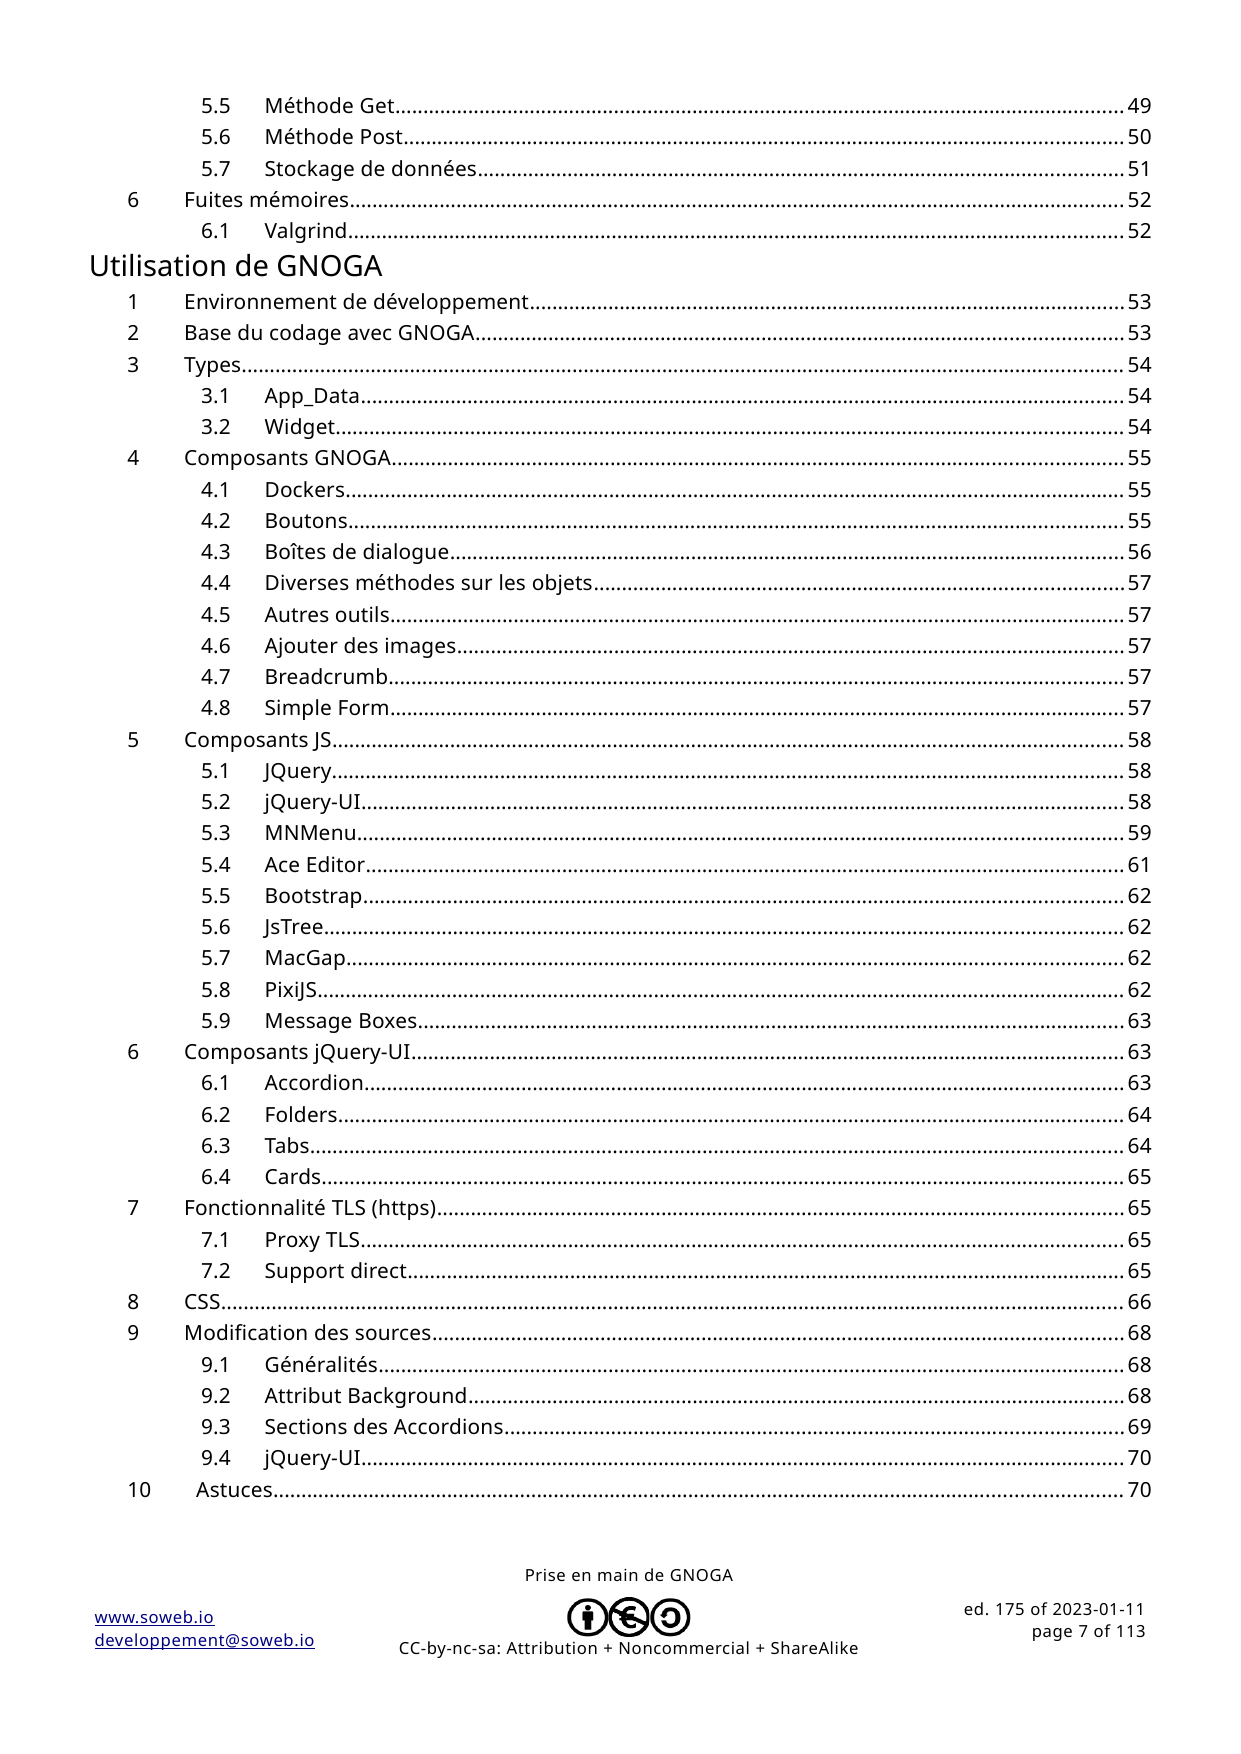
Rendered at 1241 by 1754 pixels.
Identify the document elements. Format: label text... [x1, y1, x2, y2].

text 5.7 MacGap 62 [201, 941, 1152, 972]
text 6.3 Tabs 64 [201, 1128, 1152, 1159]
text Utilisation de GNOGA [88, 245, 1152, 284]
text 3.2 Widget 54 [201, 409, 1152, 441]
text 6.1 Valgrind 52 [201, 213, 1152, 245]
text 4.2 Boutons 55 [201, 503, 1152, 534]
text 5.2 jQuery-UI 58 [201, 784, 1152, 816]
text 6.2 Folders 64 [201, 1097, 1152, 1128]
text 4.5 Autres outils 57 [201, 597, 1152, 628]
text 6 Fuites mémoires 52 [127, 182, 1152, 213]
text 5 Composants JS 58 [127, 722, 1152, 753]
text 7 Fonctionnalité TLS (https) 65 [127, 1191, 1152, 1222]
text 6.1 Accordion 63 [201, 1066, 1152, 1097]
text 9.4 jQuery-UI 70 [201, 1441, 1152, 1472]
picture [566, 1597, 691, 1637]
text 4 Composants GNOGA 55 [127, 441, 1152, 472]
text 6 Composants jQuery-UI 63 [127, 1034, 1152, 1066]
text 3.1 App_Data 54 [201, 378, 1152, 409]
text 7.1 Proxy TLS 65 [201, 1222, 1152, 1253]
text 4.8 Simple Form 57 [201, 691, 1152, 722]
text 4.7 Breadcrumb 57 [201, 659, 1152, 691]
text 4.1 Dockers 55 [201, 472, 1152, 503]
text 5.5 Bootstrap 62 [201, 878, 1152, 909]
text 9.3 Sections des Accordions 69 [201, 1409, 1152, 1441]
text 8 CSS 66 [127, 1284, 1152, 1316]
text 4.4 Diverses méthodes sur les objets 57 [201, 566, 1152, 597]
text 9 Modification des sources 68 [127, 1316, 1152, 1347]
text 5.7 Stockage de données 51 [201, 151, 1152, 182]
text 2 Base du codage avec GNOGA 53 [127, 316, 1152, 347]
text 6.4 Cards 65 [201, 1159, 1152, 1191]
text 9.1 Généralités 68 [201, 1347, 1152, 1378]
text 10 Astuces 70 [127, 1472, 1152, 1503]
text 5.1 JQuery 58 [201, 753, 1152, 784]
text 5.6 Méthode Post 50 [201, 120, 1152, 151]
text 5.9 Message Boxes 63 [201, 1003, 1152, 1034]
text 5.8 PixiJS 62 [201, 972, 1152, 1003]
text 1 Environnement de développement 53 [127, 284, 1152, 316]
text 3 Types 54 [127, 347, 1152, 378]
text 5.4 Ace Editor 61 [201, 847, 1152, 878]
text 7.2 Support direct 65 [201, 1253, 1152, 1284]
text 5.3 MNMenu 59 [201, 816, 1152, 847]
text 4.3 Boîtes de dialogue 56 [201, 534, 1152, 566]
text 5.6 JsTree 62 [201, 909, 1152, 941]
text 5.5 Méthode Get 49 [201, 88, 1152, 120]
text 4.6 Ajouter des images 57 [201, 628, 1152, 659]
text 9.2 Attribut Background 68 [201, 1378, 1152, 1409]
